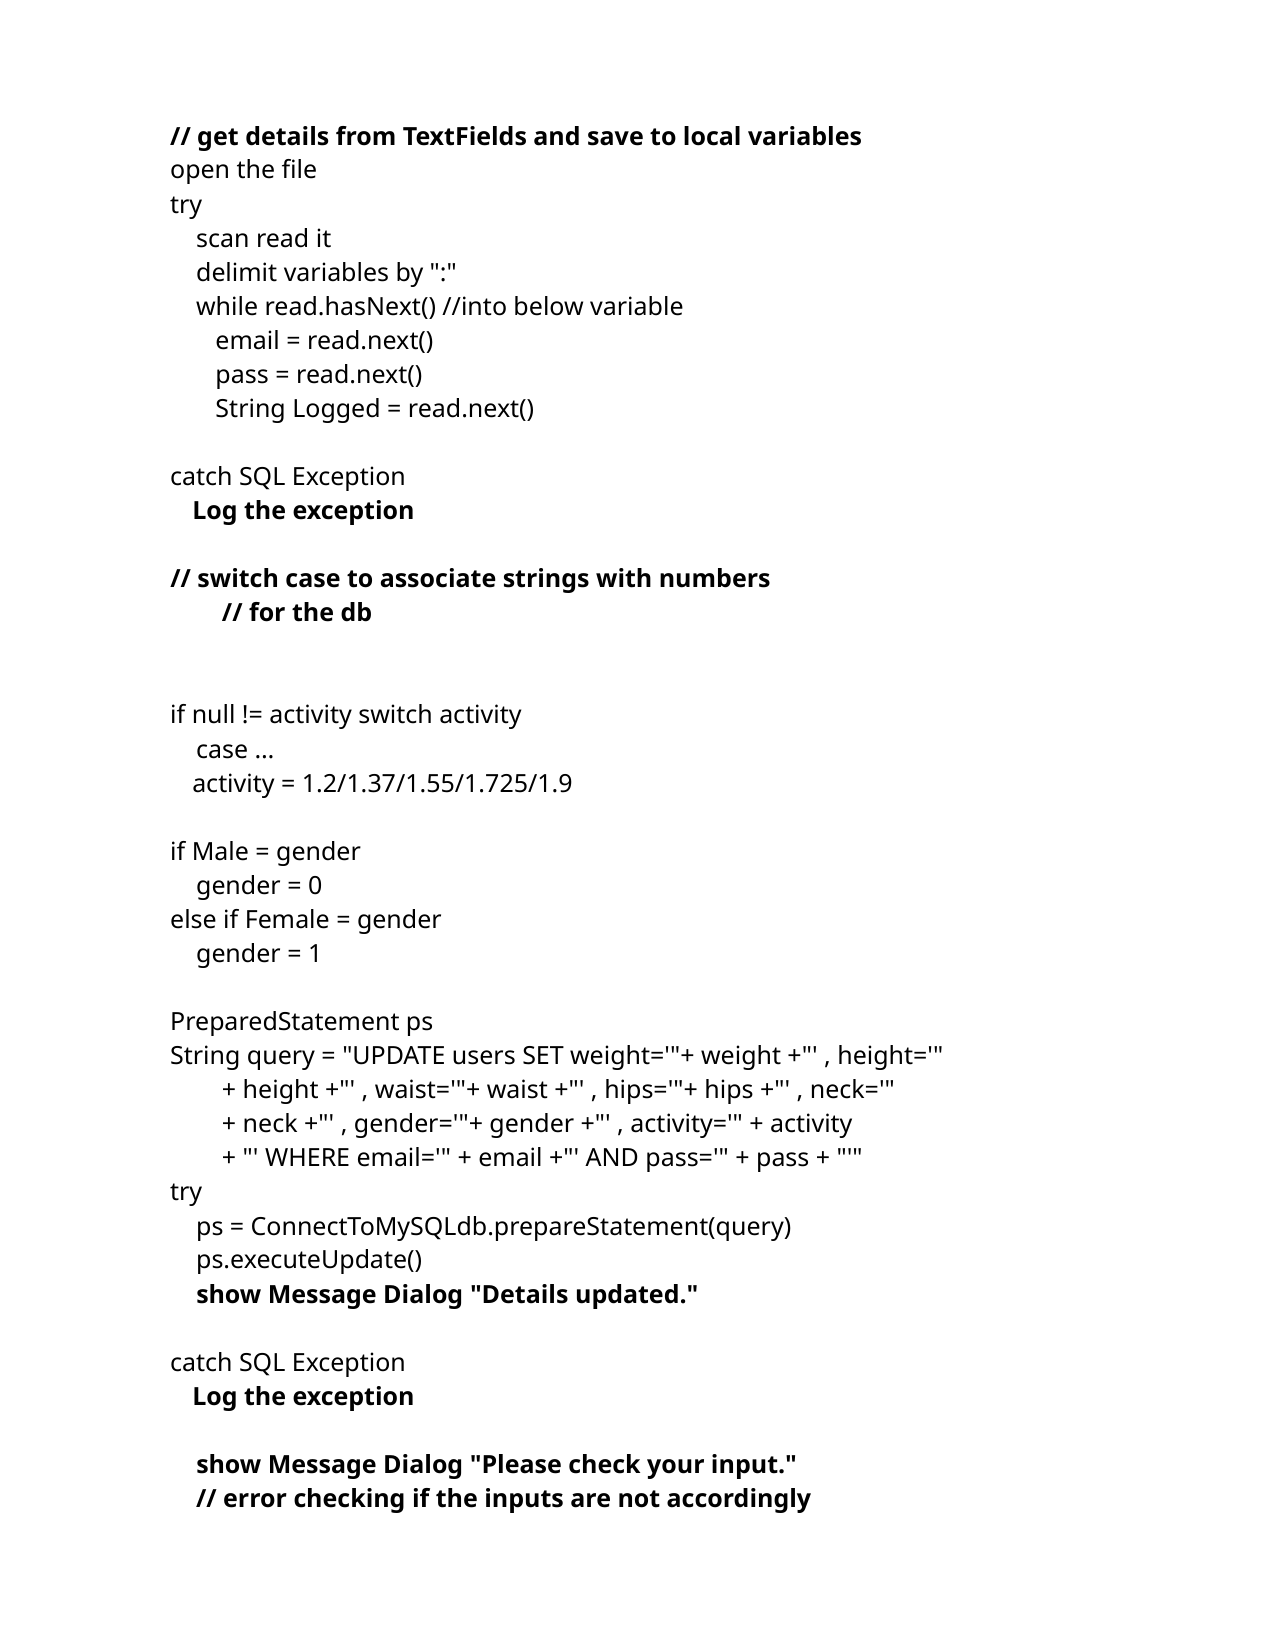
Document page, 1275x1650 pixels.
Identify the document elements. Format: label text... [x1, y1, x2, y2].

text // for the db [118, 595, 1157, 629]
text // error checking if the inputs are not accordingly [118, 1481, 1157, 1515]
text // switch case to associate strings with numbers [118, 561, 1157, 595]
text delimit variables by ":" [118, 254, 1157, 288]
text gender = 1 [118, 936, 1157, 970]
text Log the exception [118, 1378, 1157, 1412]
text catch SQL Exception [118, 1344, 1157, 1378]
text ps = ConnectToMySQLdb.prepareStatement(query) [118, 1208, 1157, 1242]
text if null != activity switch activity [118, 697, 1157, 731]
text ps.executeUpdate() [118, 1242, 1157, 1276]
text scan read it [118, 220, 1157, 254]
text try [118, 1174, 1157, 1208]
text email = read.next() [118, 322, 1157, 357]
text show Message Dialog "Please check your input." [118, 1447, 1157, 1481]
text pass = read.next() [118, 357, 1157, 391]
text try [118, 186, 1157, 220]
text + neck +"' , gender='"+ gender +"' , activity='" + activity [118, 1106, 1157, 1140]
text show Message Dialog "Details updated." [118, 1276, 1157, 1310]
text PreparedStatement ps [118, 1004, 1157, 1038]
text + "' WHERE email='" + email +"' AND pass='" + pass + "'" [118, 1140, 1157, 1174]
text String query = "UPDATE users SET weight='"+ weight +"' , height='" [118, 1038, 1157, 1072]
text else if Female = gender [118, 902, 1157, 936]
text open the file [118, 152, 1157, 186]
text if Male = gender [118, 833, 1157, 867]
text catch SQL Exception [118, 459, 1157, 493]
text String Logged = read.next() [118, 391, 1157, 425]
text + height +"' , waist='"+ waist +"' , hips='"+ hips +"' , neck='" [118, 1072, 1157, 1106]
text activity = 1.2/1.37/1.55/1.725/1.9 [118, 765, 1157, 799]
text while read.hasNext() //into below variable [118, 288, 1157, 322]
text Log the exception [118, 493, 1157, 527]
text case … [118, 731, 1157, 765]
text gender = 0 [118, 867, 1157, 902]
text // get details from TextFields and save to local variables [118, 118, 1157, 152]
